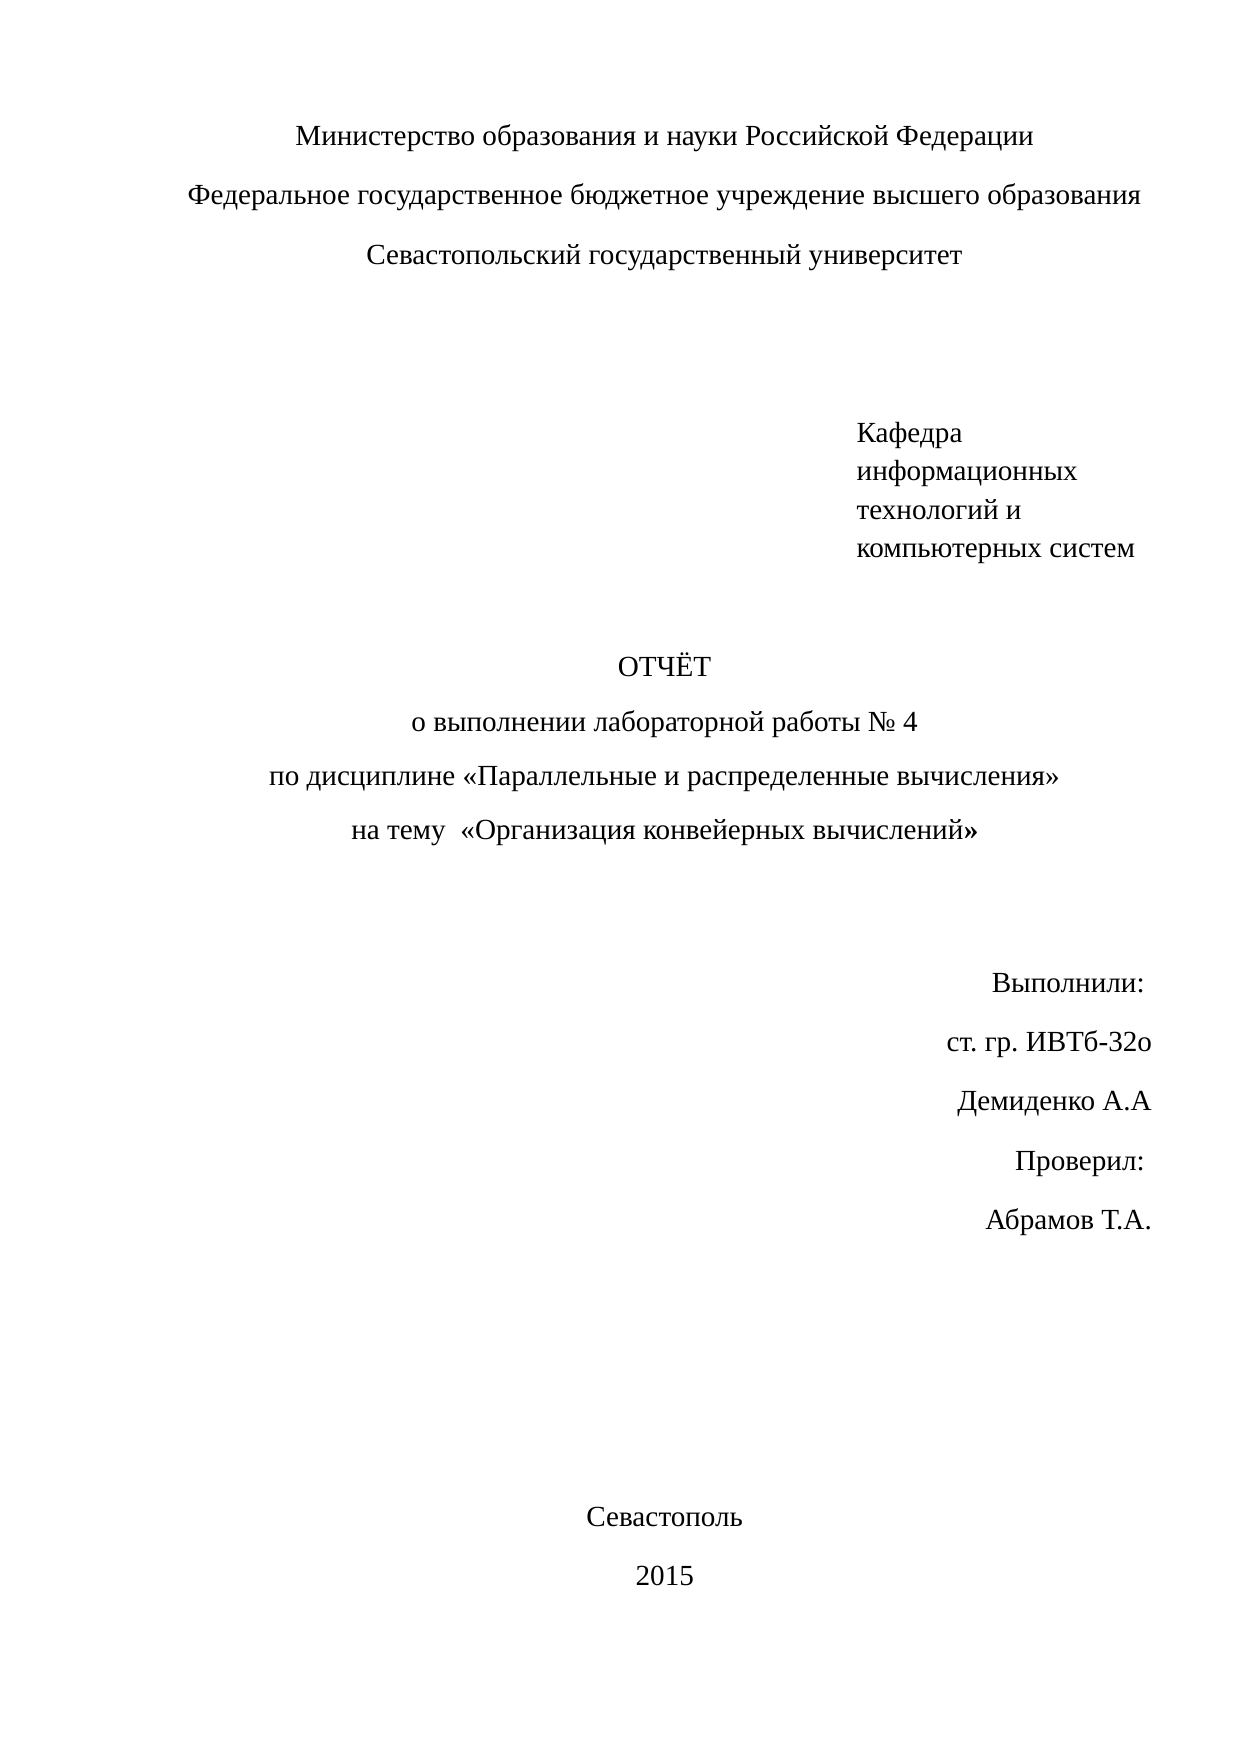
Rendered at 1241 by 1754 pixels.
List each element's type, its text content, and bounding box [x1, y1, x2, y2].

text Министерство образования и науки Российской Федерации [177, 118, 1152, 152]
text Абрамов Т.А. [693, 1202, 1152, 1236]
text Демиденко А.А [693, 1083, 1152, 1117]
text Проверил: [693, 1143, 1152, 1176]
text 2015 [177, 1558, 1152, 1592]
text ОТЧЁТ [177, 649, 1152, 683]
text по дисциплине «Параллельные и распределенные вычисления» [177, 758, 1152, 792]
text Кафедра информационных технологий и компьютерных систем [856, 415, 1152, 564]
text на тему «Организация конвейерных вычислений» [177, 812, 1152, 846]
text Выполнили: [693, 965, 1152, 998]
text Севастополь [177, 1499, 1152, 1533]
text Федеральное государственное бюджетное учреждение высшего образования [177, 177, 1152, 211]
text о выполнении лабораторной работы № 4 [177, 704, 1152, 737]
text ст. гр. ИВТб-32о [693, 1024, 1152, 1058]
text Севастопольский государственный университет [177, 237, 1152, 270]
